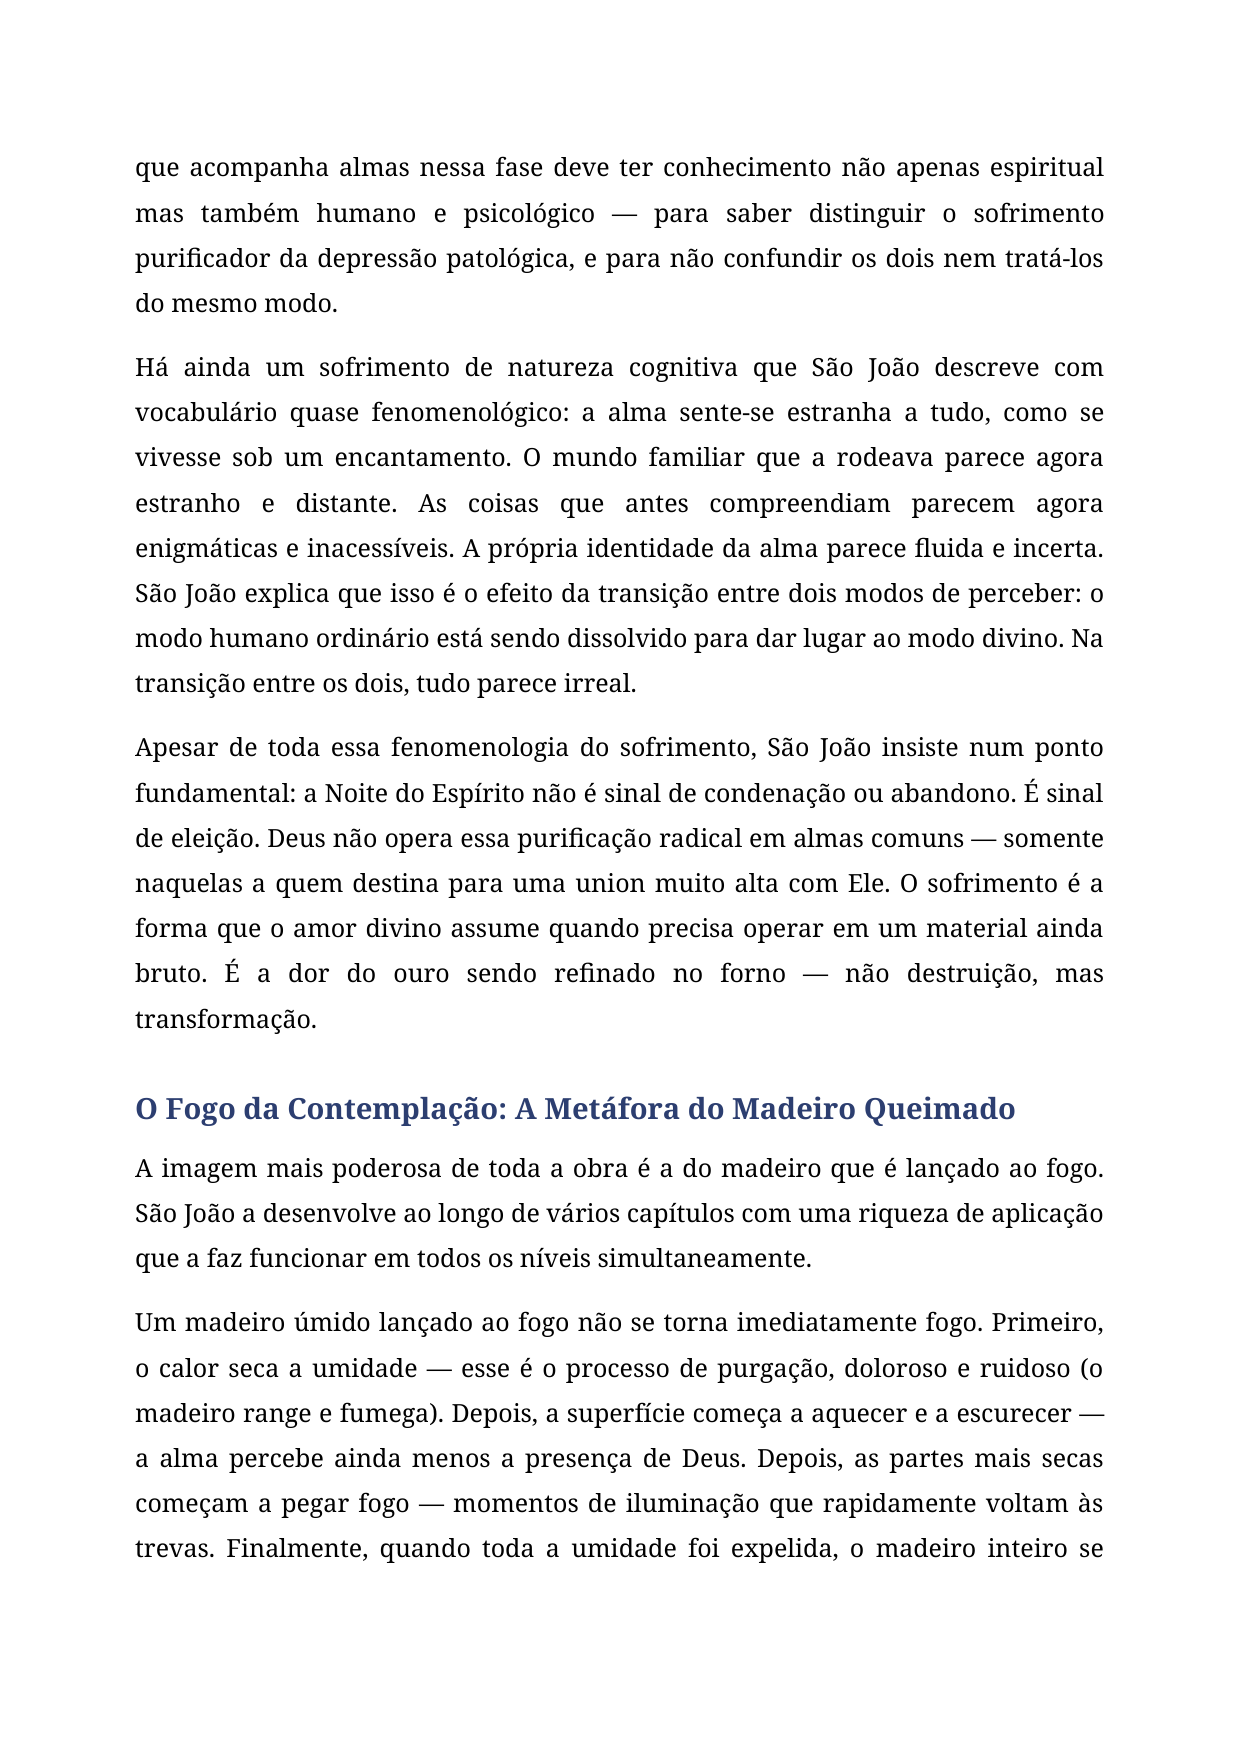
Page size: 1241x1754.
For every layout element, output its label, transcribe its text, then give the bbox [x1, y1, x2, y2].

subtitle O Fogo da Contemplação: A Metáfora do Madeiro Queimado [135, 1088, 1105, 1128]
text A imagem mais poderosa de toda a obra é a do madeiro que é lançado ao fogo. São João a desenvolve ao longo de vários capítulos com uma riqueza de aplicação que a faz funcionar em todos os níveis simultaneamente. [135, 1151, 1105, 1275]
text Há ainda um sofrimento de natureza cognitiva que São João descreve com vocabulário quase fenomenológico: a alma sente-se estranha a tudo, como se vivesse sob um encantamento. O mundo familiar que a rodeava parece agora estranho e distante. As coisas que antes compreendiam parecem agora enigmáticas e inacessíveis. A própria identidade da alma parece fluida e incerta. São João explica que isso é o efeito da transição entre dois modos de perceber: o modo humano ordinário está sendo dissolvido para dar lugar ao modo divino. Na transição entre os dois, tudo parece irreal. [135, 349, 1105, 700]
text Apesar de toda essa fenomenologia do sofrimento, São João insiste num ponto fundamental: a Noite do Espírito não é sinal de condenação ou abandono. É sinal de eleição. Deus não opera essa purificação radical em almas comuns — somente naquelas a quem destina para uma union muito alta com Ele. O sofrimento é a forma que o amor divino assume quando precisa operar em um material ainda bruto. É a dor do ouro sendo refinado no forno — não destruição, mas transformação. [135, 730, 1105, 1035]
text que acompanha almas nessa fase deve ter conhecimento não apenas espiritual mas também humano e psicológico — para saber distinguir o sofrimento purificador da depressão patológica, e para não confundir os dois nem tratá-los do mesmo modo. [135, 150, 1105, 320]
text Um madeiro úmido lançado ao fogo não se torna imediatamente fogo. Primeiro, o calor seca a umidade — esse é o processo de purgação, doloroso e ruidoso (o madeiro range e fumega). Depois, a superfície começa a aquecer e a escurecer — a alma percebe ainda menos a presença de Deus. Depois, as partes mais secas começam a pegar fogo — momentos de iluminação que rapidamente voltam às trevas. Finalmente, quando toda a umidade foi expelida, o madeiro inteiro se [135, 1305, 1105, 1565]
